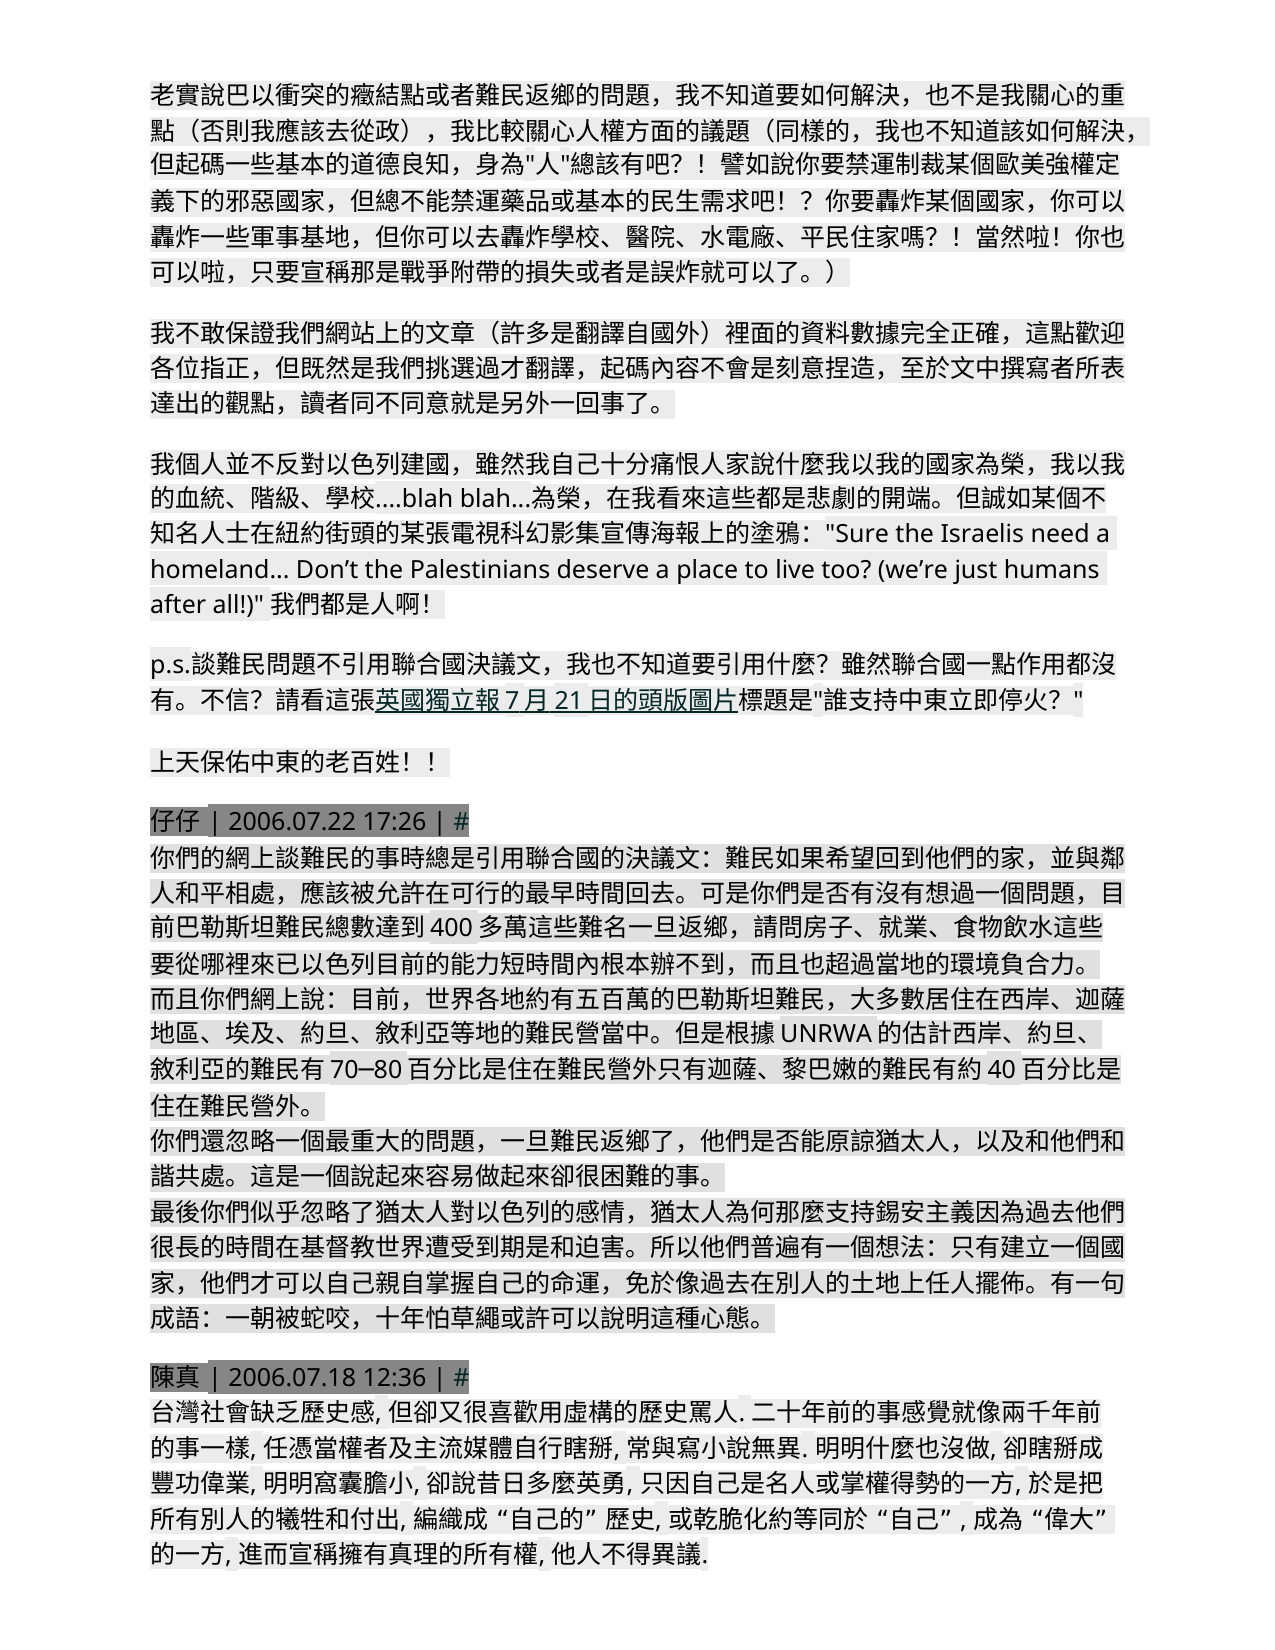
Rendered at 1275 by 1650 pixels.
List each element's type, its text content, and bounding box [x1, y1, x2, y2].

text 台灣社會缺乏歷史感, 但卻又很喜歡用虛構的歷史罵人. 二十年前的事感覺就像兩千年前的事一樣, 任憑當權者及主流媒體自行瞎掰, 常與寫小說無異. 明明什麼也沒做, 卻瞎掰成豐功偉業, 明明窩囊膽小, 卻說昔日多麼英勇, 只因自己是名人或掌權得勢的一方, 於是把所有別人的犧牲和付出, 編織成 “自己的” 歷史, 或乾脆化約等同於 “自己” , 成為 “偉大” 的一方, 進而宣稱擁有真理的所有權, 他人不得異議. [150, 1394, 1125, 1571]
text 我個人並不反對以色列建國，雖然我自己十分痛恨人家說什麼我以我的國家為榮，我以我的血統、階級、學校....blah blah...為榮，在我看來這些都是悲劇的開端。但誠如某個不知名人士在紐約街頭的某張電視科幻影集宣傳海報上的塗鴉："Sure the Israelis need a homeland... Don’t the Palestinians deserve a place to live too? (we’re just humans after all!)" 我們都是人啊！ [150, 444, 1125, 621]
text 陳真 | 2006.07.18 12:36 | # [150, 1358, 1125, 1394]
text 上天保佑中東的老百姓！！ [150, 742, 1125, 777]
text 仔仔 | 2006.07.22 17:26 | # [150, 802, 1125, 837]
text 我不敢保證我們網站上的文章（許多是翻譯自國外）裡面的資料數據完全正確，這點歡迎各位指正，但既然是我們挑選過才翻譯，起碼內容不會是刻意捏造，至於文中撰寫者所表達出的觀點，讀者同不同意就是另外一回事了。 [150, 312, 1125, 419]
text 老實說巴以衝突的癥結點或者難民返鄉的問題，我不知道要如何解決，也不是我關心的重點（否則我應該去從政），我比較關心人權方面的議題（同樣的，我也不知道該如何解決，但起碼一些基本的道德良知，身為"人"總該有吧？！譬如說你要禁運制裁某個歐美強權定義下的邪惡國家，但總不能禁運藥品或基本的民生需求吧！？你要轟炸某個國家，你可以轟炸一些軍事基地，但你可以去轟炸學校、醫院、水電廠、平民住家嗎？！當然啦！你也可以啦，只要宣稱那是戰爭附帶的損失或者是誤炸就可以了。） [150, 75, 1125, 287]
text p.s.談難民問題不引用聯合國決議文，我也不知道要引用什麼？雖然聯合國一點作用都沒有。不信？請看這張英國獨立報7月21日的頭版圖片標題是"誰支持中東立即停火？" [150, 646, 1125, 717]
text 你們的網上談難民的事時總是引用聯合國的決議文：難民如果希望回到他們的家，並與鄰人和平相處，應該被允許在可行的最早時間回去。可是你們是否有沒有想過一個問題，目前巴勒斯坦難民總數達到400多萬這些難名一旦返鄉，請問房子、就業、食物飲水這些要從哪裡來已以色列目前的能力短時間內根本辦不到，而且也超過當地的環境負合力。 而且你們網上說：目前，世界各地約有五百萬的巴勒斯坦難民，大多數居住在西岸、迦薩地區、埃及、約旦、敘利亞等地的難民營當中。但是根據UNRWA的估計西岸、約旦、敘利亞的難民有70─80百分比是住在難民營外只有迦薩、黎巴嫩的難民有約40百分比是住在難民營外。 你們還忽略一個最重大的問題，一旦難民返鄉了，他們是否能原諒猶太人，以及和他們和諧共處。這是一個說起來容易做起來卻很困難的事。 最後你們似乎忽略了猶太人對以色列的感情，猶太人為何那麼支持錫安主義因為過去他們很長的時間在基督教世界遭受到期是和迫害。所以他們普遍有一個想法：只有建立一個國家，他們才可以自己親自掌握自己的命運，免於像過去在別人的土地上任人擺佈。有一句成語：一朝被蛇咬，十年怕草繩或許可以說明這種心態。 [150, 837, 1125, 1333]
